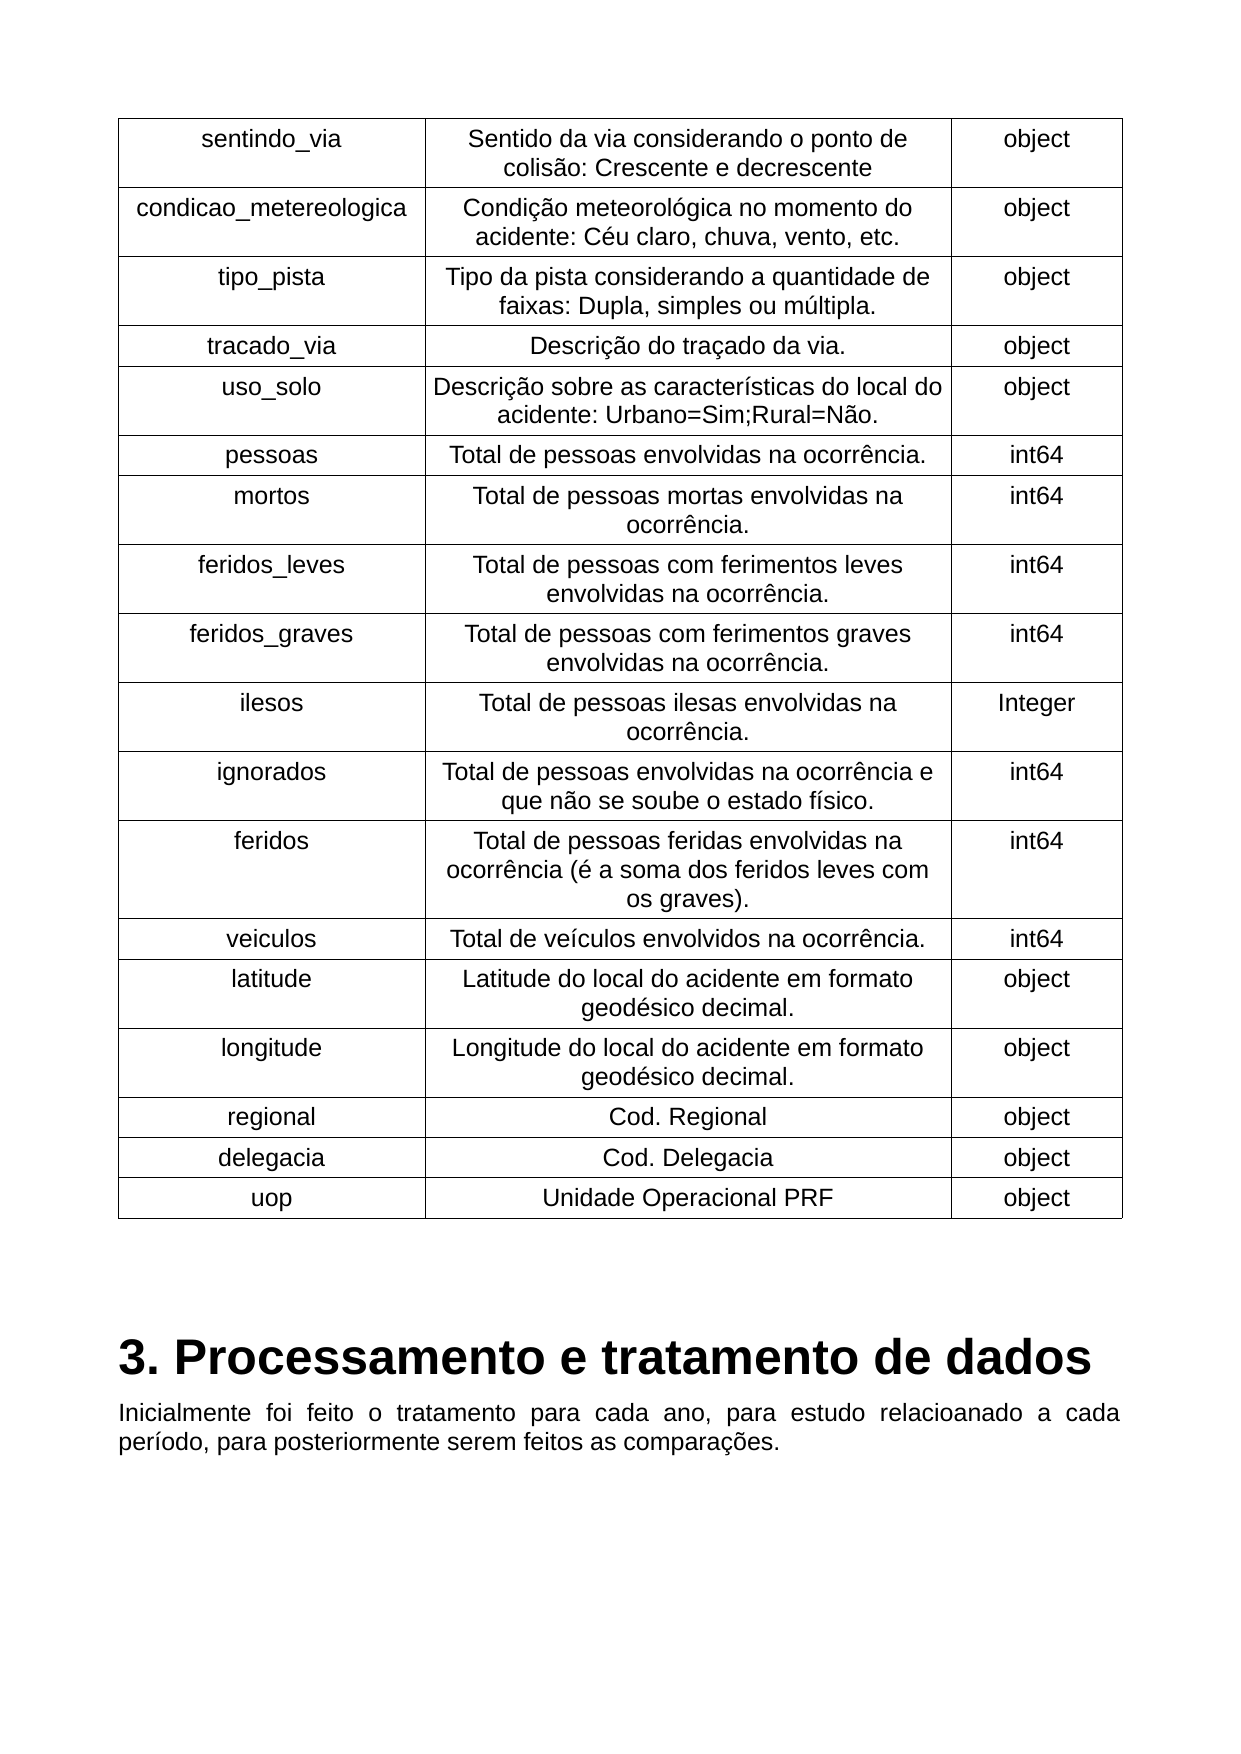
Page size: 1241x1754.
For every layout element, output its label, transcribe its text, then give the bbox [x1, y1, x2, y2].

table_cell Total de pessoas mortas envolvidas na ocorrência. [426, 476, 951, 544]
table_cell Total de pessoas ilesas envolvidas na ocorrência. [426, 683, 951, 751]
text Inicialmente foi feito o tratamento para cada ano, para estudo relacioanado a cada período, para posteriormente serem feitos as comparações. [118, 1398, 1122, 1456]
table_cell object [952, 367, 1122, 435]
table_cell Descrição do traçado da via. [426, 326, 951, 366]
table_cell ignorados [119, 752, 425, 820]
table_cell object [952, 1029, 1122, 1097]
table_cell feridos [119, 821, 425, 918]
table_cell uop [119, 1178, 425, 1217]
table_cell object [952, 188, 1122, 256]
table_cell object [952, 960, 1122, 1027]
table_cell delegacia [119, 1138, 425, 1177]
table_cell int64 [952, 545, 1122, 613]
table_cell int64 [952, 614, 1122, 682]
table_cell Total de pessoas com ferimentos graves envolvidas na ocorrência. [426, 614, 951, 682]
table_cell Total de veículos envolvidos na ocorrência. [426, 919, 951, 958]
table_cell condicao_metereologica [119, 188, 425, 256]
table_cell latitude [119, 960, 425, 1027]
table_cell mortos [119, 476, 425, 544]
table_cell object [952, 257, 1122, 325]
table_cell uso_solo [119, 367, 425, 435]
table_cell Descrição sobre as características do local do acidente: Urbano=Sim;Rural=Não. [426, 367, 951, 435]
table_cell object [952, 1098, 1122, 1137]
table_cell feridos_graves [119, 614, 425, 682]
table_cell object [952, 119, 1122, 187]
table_cell Latitude do local do acidente em formato geodésico decimal. [426, 960, 951, 1027]
table_cell object [952, 326, 1122, 366]
table_cell int64 [952, 821, 1122, 918]
table_cell regional [119, 1098, 425, 1137]
table_cell ilesos [119, 683, 425, 751]
table_cell Cod. Regional [426, 1098, 951, 1137]
table_cell pessoas [119, 436, 425, 475]
table_cell Cod. Delegacia [426, 1138, 951, 1177]
table_cell longitude [119, 1029, 425, 1097]
table_cell tracado_via [119, 326, 425, 366]
table_cell int64 [952, 476, 1122, 544]
table_cell feridos_leves [119, 545, 425, 613]
table_cell Integer [952, 683, 1122, 751]
table_cell int64 [952, 752, 1122, 820]
table_cell Sentido da via considerando o ponto de colisão: Crescente e decrescente [426, 119, 951, 187]
table_cell Total de pessoas feridas envolvidas na ocorrência (é a soma dos feridos leves com os graves). [426, 821, 951, 918]
table_cell Condição meteorológica no momento do acidente: Céu claro, chuva, vento, etc. [426, 188, 951, 256]
table_cell object [952, 1138, 1122, 1177]
table_cell veiculos [119, 919, 425, 958]
table_cell Total de pessoas envolvidas na ocorrência. [426, 436, 951, 475]
subtitle 3. Processamento e tratamento de dados [118, 1328, 1122, 1386]
table_cell sentindo_via [119, 119, 425, 187]
table_cell Total de pessoas com ferimentos leves envolvidas na ocorrência. [426, 545, 951, 613]
table_cell object [952, 1178, 1122, 1217]
table_cell tipo_pista [119, 257, 425, 325]
table_cell Unidade Operacional PRF [426, 1178, 951, 1217]
table_cell Total de pessoas envolvidas na ocorrência e que não se soube o estado físico. [426, 752, 951, 820]
table_cell int64 [952, 919, 1122, 958]
table_cell Tipo da pista considerando a quantidade de faixas: Dupla, simples ou múltipla. [426, 257, 951, 325]
table_cell int64 [952, 436, 1122, 475]
table_cell Longitude do local do acidente em formato geodésico decimal. [426, 1029, 951, 1097]
